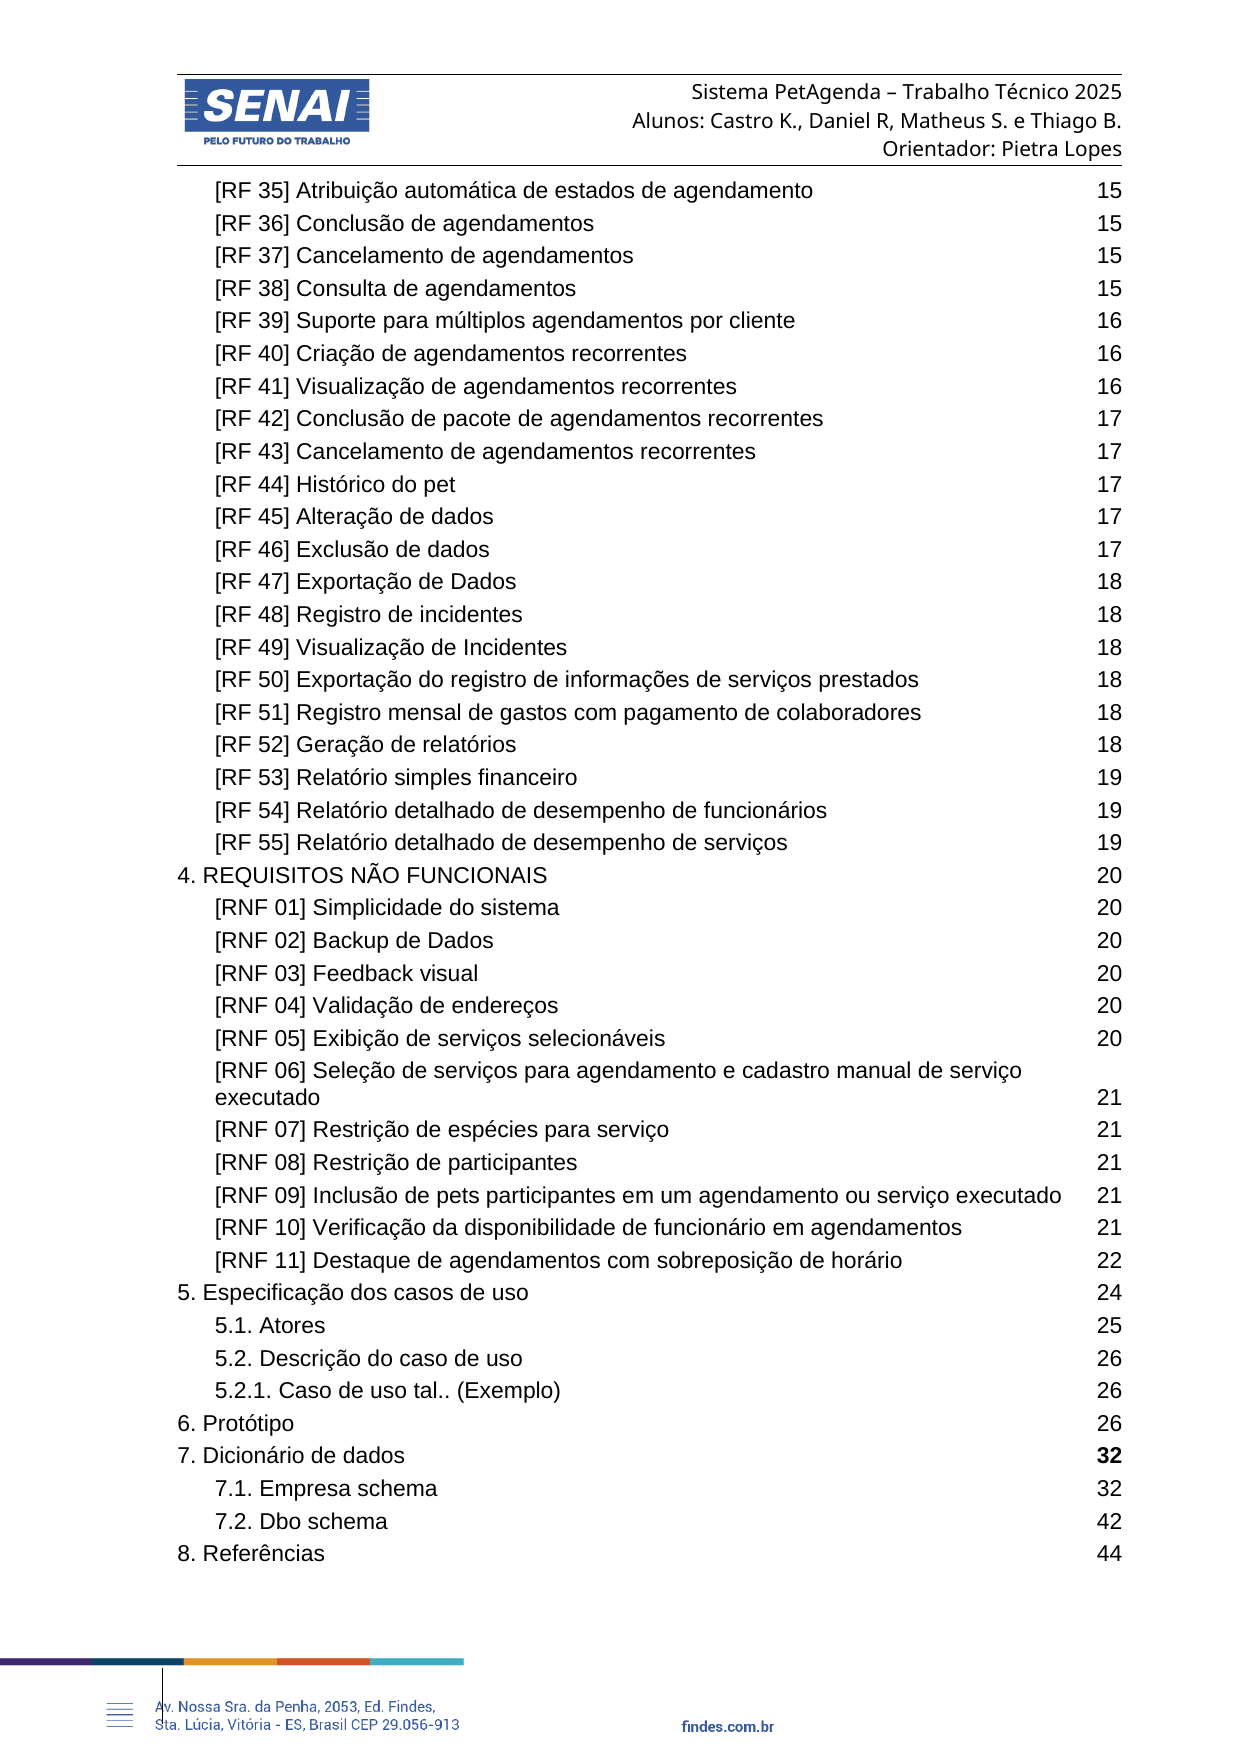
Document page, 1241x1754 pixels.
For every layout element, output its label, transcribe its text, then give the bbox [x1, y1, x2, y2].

text [RNF 08] Restrição de participantes 21 [214, 1149, 1122, 1175]
picture [11, 1652, 778, 1740]
text 5.1. Atores 25 [214, 1312, 1122, 1338]
text [RNF 11] Destaque de agendamentos com sobreposição de horário 22 [214, 1247, 1122, 1273]
text 7.2. Dbo schema 42 [214, 1508, 1122, 1534]
text 5.2.1. Caso de uso tal.. (Exemplo) 26 [214, 1377, 1122, 1403]
text 8. Referências 44 [177, 1540, 1122, 1567]
text [RF 54] Relatório detalhado de desempenho de funcionários 19 [214, 797, 1122, 823]
text [RF 36] Conclusão de agendamentos 15 [214, 210, 1122, 236]
text [RF 45] Alteração de dados 17 [214, 503, 1122, 529]
text 5. Especificação dos casos de uso 24 [177, 1279, 1122, 1306]
text [RF 38] Consulta de agendamentos 15 [214, 275, 1122, 301]
text [RF 52] Geração de relatórios 18 [214, 731, 1122, 758]
text [RF 47] Exportação de Dados 18 [214, 568, 1122, 595]
text 5.2. Descrição do caso de uso 26 [214, 1344, 1122, 1371]
text [RF 53] Relatório simples financeiro 19 [214, 764, 1122, 790]
text 6. Protótipo 26 [177, 1410, 1122, 1436]
text [RF 40] Criação de agendamentos recorrentes 16 [214, 340, 1122, 366]
text [RF 41] Visualização de agendamentos recorrentes 16 [214, 373, 1122, 399]
text [RF 35] Atribuição automática de estados de agendamento 15 [214, 177, 1122, 203]
text [RF 43] Cancelamento de agendamentos recorrentes 17 [214, 438, 1122, 464]
text [RNF 04] Validação de endereços 20 [214, 992, 1122, 1018]
text [RF 50] Exportação do registro de informações de serviços prestados 18 [214, 666, 1122, 692]
text [RF 39] Suporte para múltiplos agendamentos por cliente 16 [214, 307, 1122, 334]
text [RNF 10] Verificação da disponibilidade de funcionário em agendamentos 21 [214, 1214, 1122, 1241]
text [RF 37] Cancelamento de agendamentos 15 [214, 242, 1122, 269]
text [RNF 07] Restrição de espécies para serviço 21 [214, 1116, 1122, 1143]
text 7. Dicionário de dados 32 [177, 1442, 1122, 1469]
text 4. REQUISITOS NÃO FUNCIONAIS 20 [177, 862, 1122, 888]
text [RNF 09] Inclusão de pets participantes em um agendamento ou serviço executado 21 [214, 1182, 1122, 1208]
text [RF 44] Histórico do pet 17 [214, 471, 1122, 497]
text [RF 55] Relatório detalhado de desempenho de serviços 19 [214, 829, 1122, 856]
text [RNF 05] Exibição de serviços selecionáveis 20 [214, 1025, 1122, 1051]
text [RF 48] Registro de incidentes 18 [214, 601, 1122, 627]
text [RF 46] Exclusão de dados 17 [214, 536, 1122, 562]
text [RF 42] Conclusão de pacote de agendamentos recorrentes 17 [214, 405, 1122, 432]
text [RNF 02] Backup de Dados 20 [214, 927, 1122, 953]
text [RNF 06] Seleção de serviços para agendamento e cadastro manual de serviço executado 21 [214, 1057, 1122, 1110]
text [RF 49] Visualização de Incidentes 18 [214, 633, 1122, 660]
text [RNF 03] Feedback visual 20 [214, 959, 1122, 986]
text [RNF 01] Simplicidade do sistema 20 [214, 894, 1122, 921]
text 7.1. Empresa schema 32 [214, 1475, 1122, 1501]
text [RF 51] Registro mensal de gastos com pagamento de colaboradores 18 [214, 699, 1122, 725]
